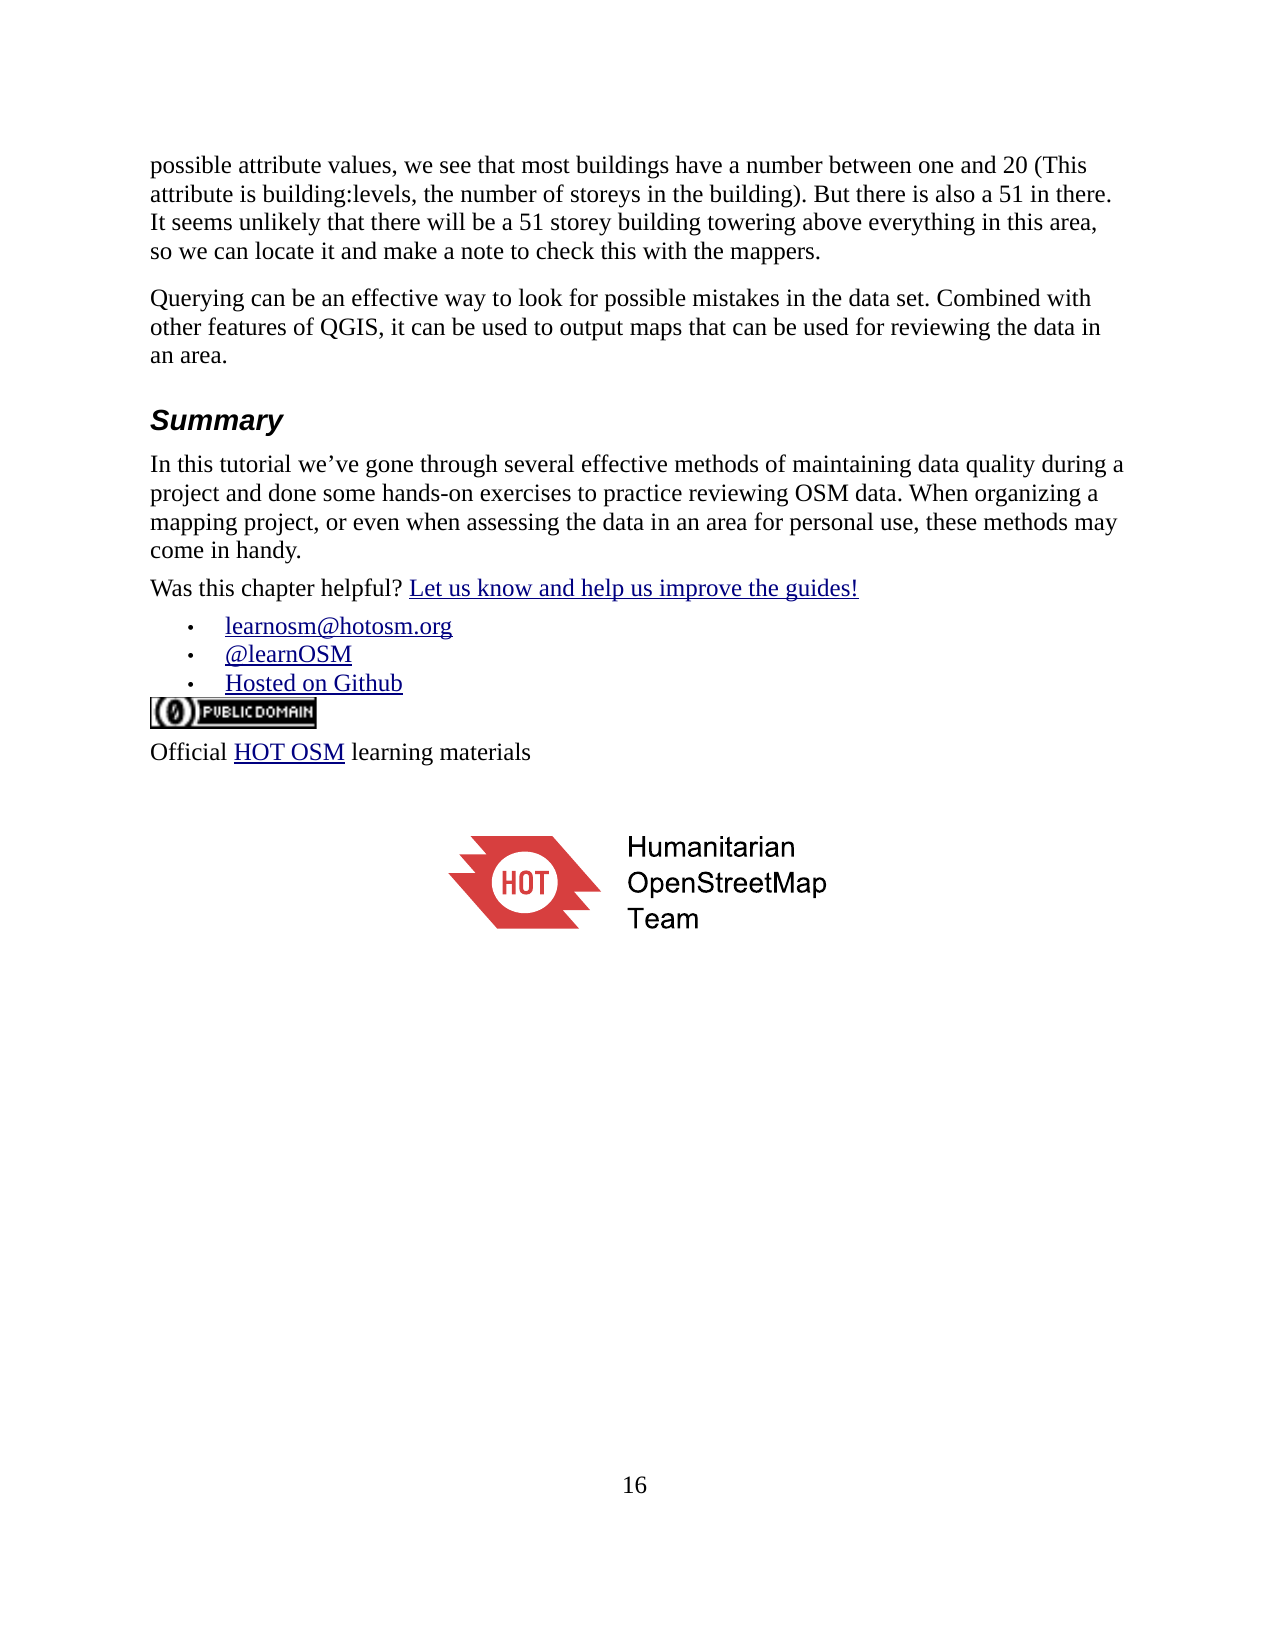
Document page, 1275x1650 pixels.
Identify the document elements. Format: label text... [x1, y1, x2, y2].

list @learnOSM [187, 639, 1125, 668]
subtitle Summary [150, 403, 1125, 437]
text Was this chapter helpful? Let us know and help us improve the guides! [150, 573, 1125, 602]
list Hosted on Github [187, 668, 1125, 697]
text In this tutorial we’ve gone through several effective methods of maintaining data quality during a project and done some hands-on exercises to practice reviewing OSM data. When organizing a mapping project, or even when assessing the data in an area for personal use, these methods may come in handy. [150, 449, 1125, 564]
text Official HOT OSM learning materials [150, 737, 1125, 766]
list learnosm@hotosm.org [187, 611, 1125, 639]
picture [150, 697, 317, 729]
text possible attribute values, we see that most buildings have a number between one and 20 (This attribute is building:levels, the number of storeys in the building). But there is also a 51 in there. It seems unlikely that there will be a 51 storey building towering above everything in this area, so we can locate it and make a note to check this with the mappers. [150, 150, 1125, 265]
text Querying can be an effective way to look for possible mistakes in the data set. Combined with other features of QGIS, it can be used to output maps that can be used for reviewing the data in an area. [150, 283, 1125, 369]
